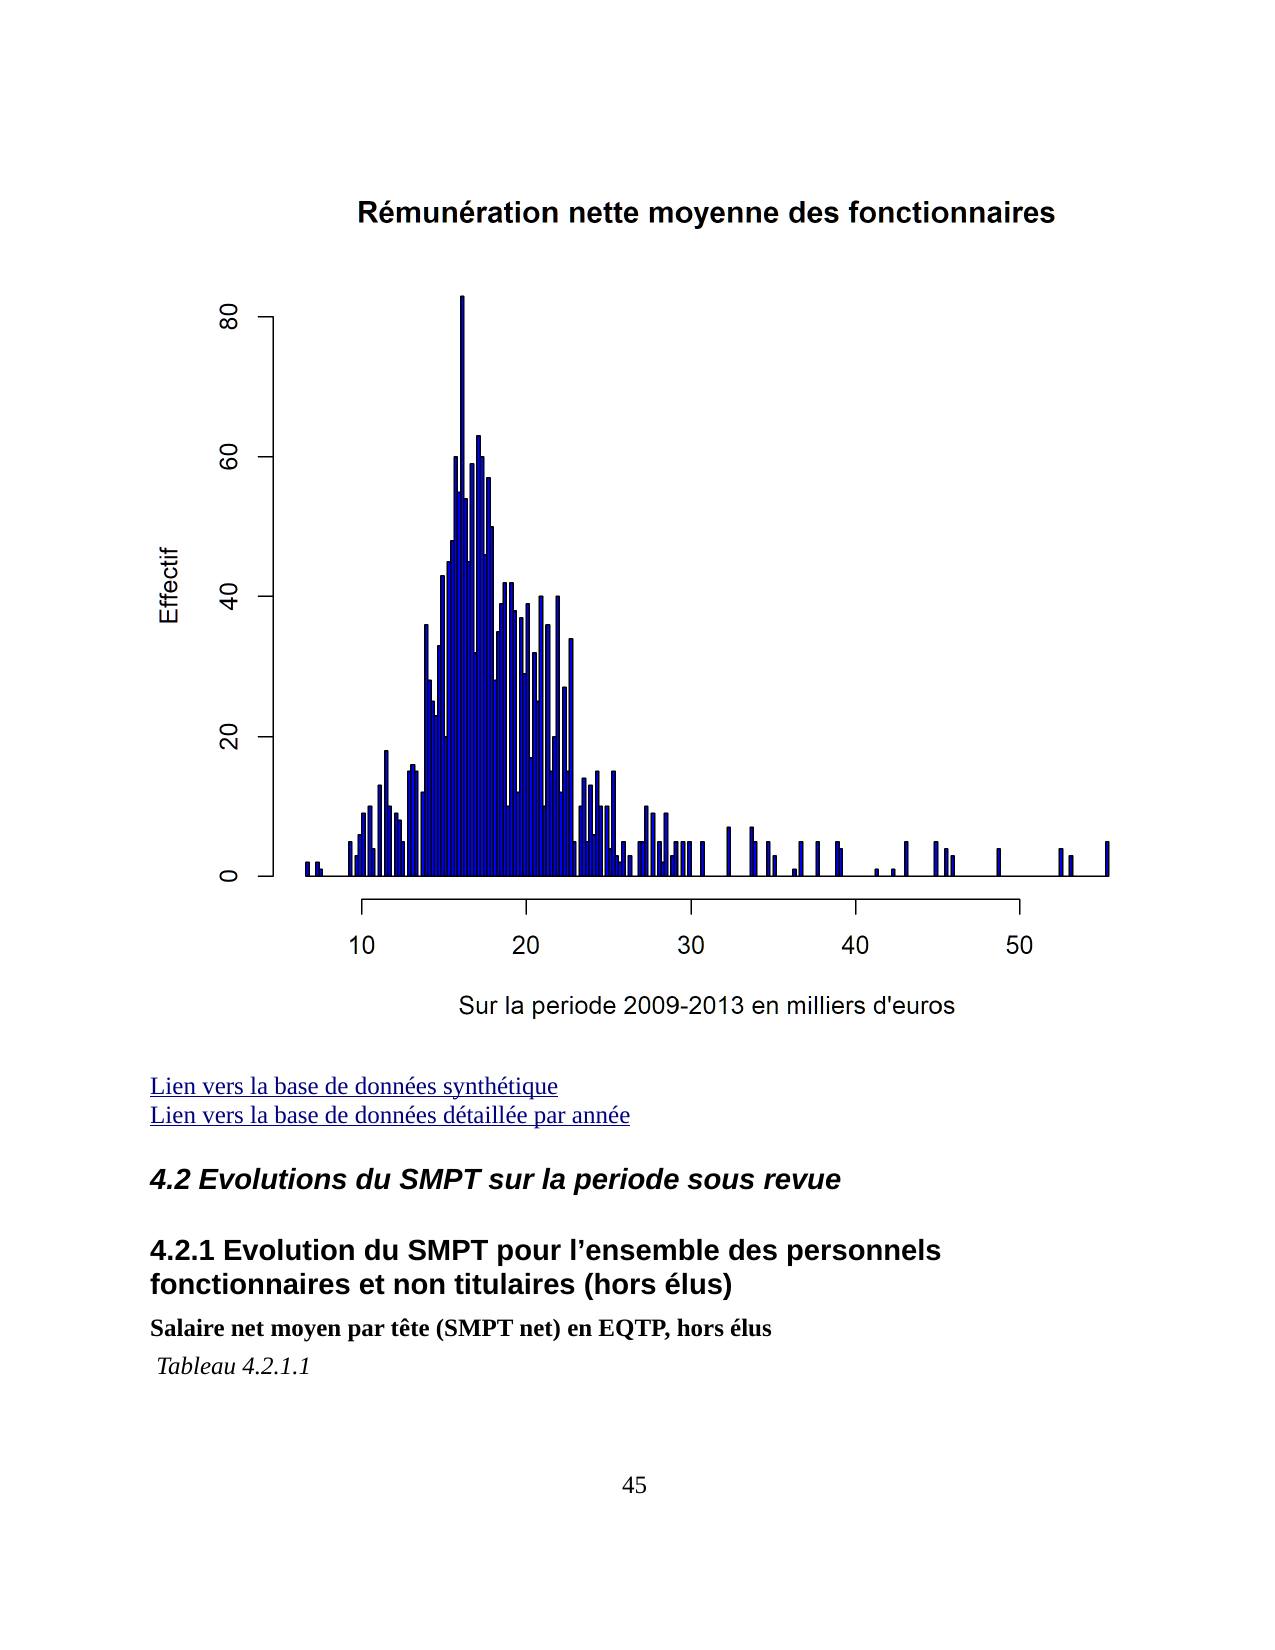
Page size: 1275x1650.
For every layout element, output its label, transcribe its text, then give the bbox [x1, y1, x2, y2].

subtitle 4.2.1 Evolution du SMPT pour l’ensemble des personnels fonctionnaires et non titulaires (hors élus) [150, 1233, 1125, 1301]
subtitle 4.2 Evolutions du SMPT sur la periode sous revue [150, 1162, 1125, 1196]
picture [150, 150, 1204, 1053]
text Tableau 4.2.1.1 [150, 1351, 1125, 1379]
text Salaire net moyen par tête (SMPT net) en EQTP, hors élus [150, 1313, 1125, 1342]
text Lien vers la base de données synthétique Lien vers la base de données détaillée par année [150, 1071, 1125, 1128]
